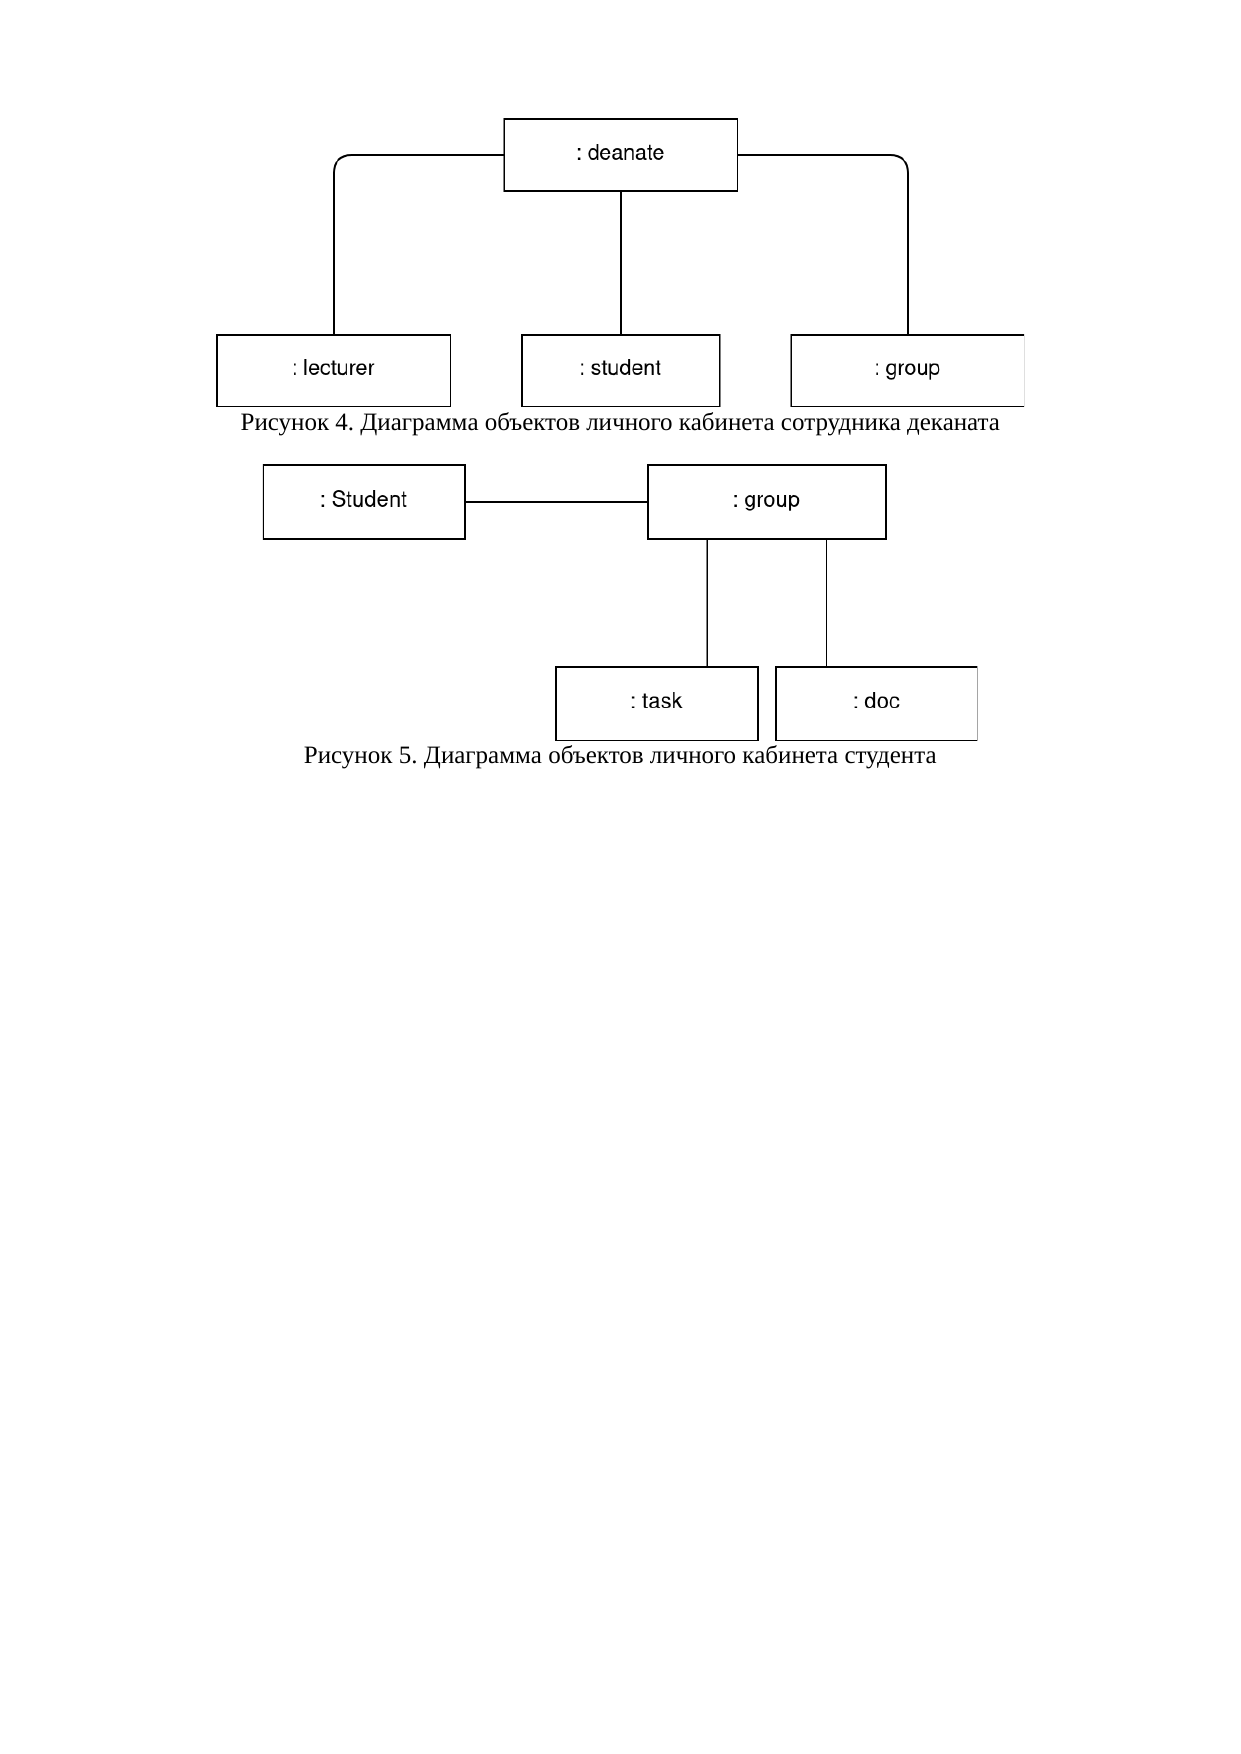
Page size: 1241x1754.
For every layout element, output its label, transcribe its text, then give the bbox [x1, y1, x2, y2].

text Рисунок 5. Диаграмма объектов личного кабинета студента [118, 464, 1122, 769]
picture [262, 464, 978, 741]
picture [216, 118, 1025, 407]
text Рисунок 4. Диаграмма объектов личного кабинета сотрудника деканата [118, 118, 1122, 435]
